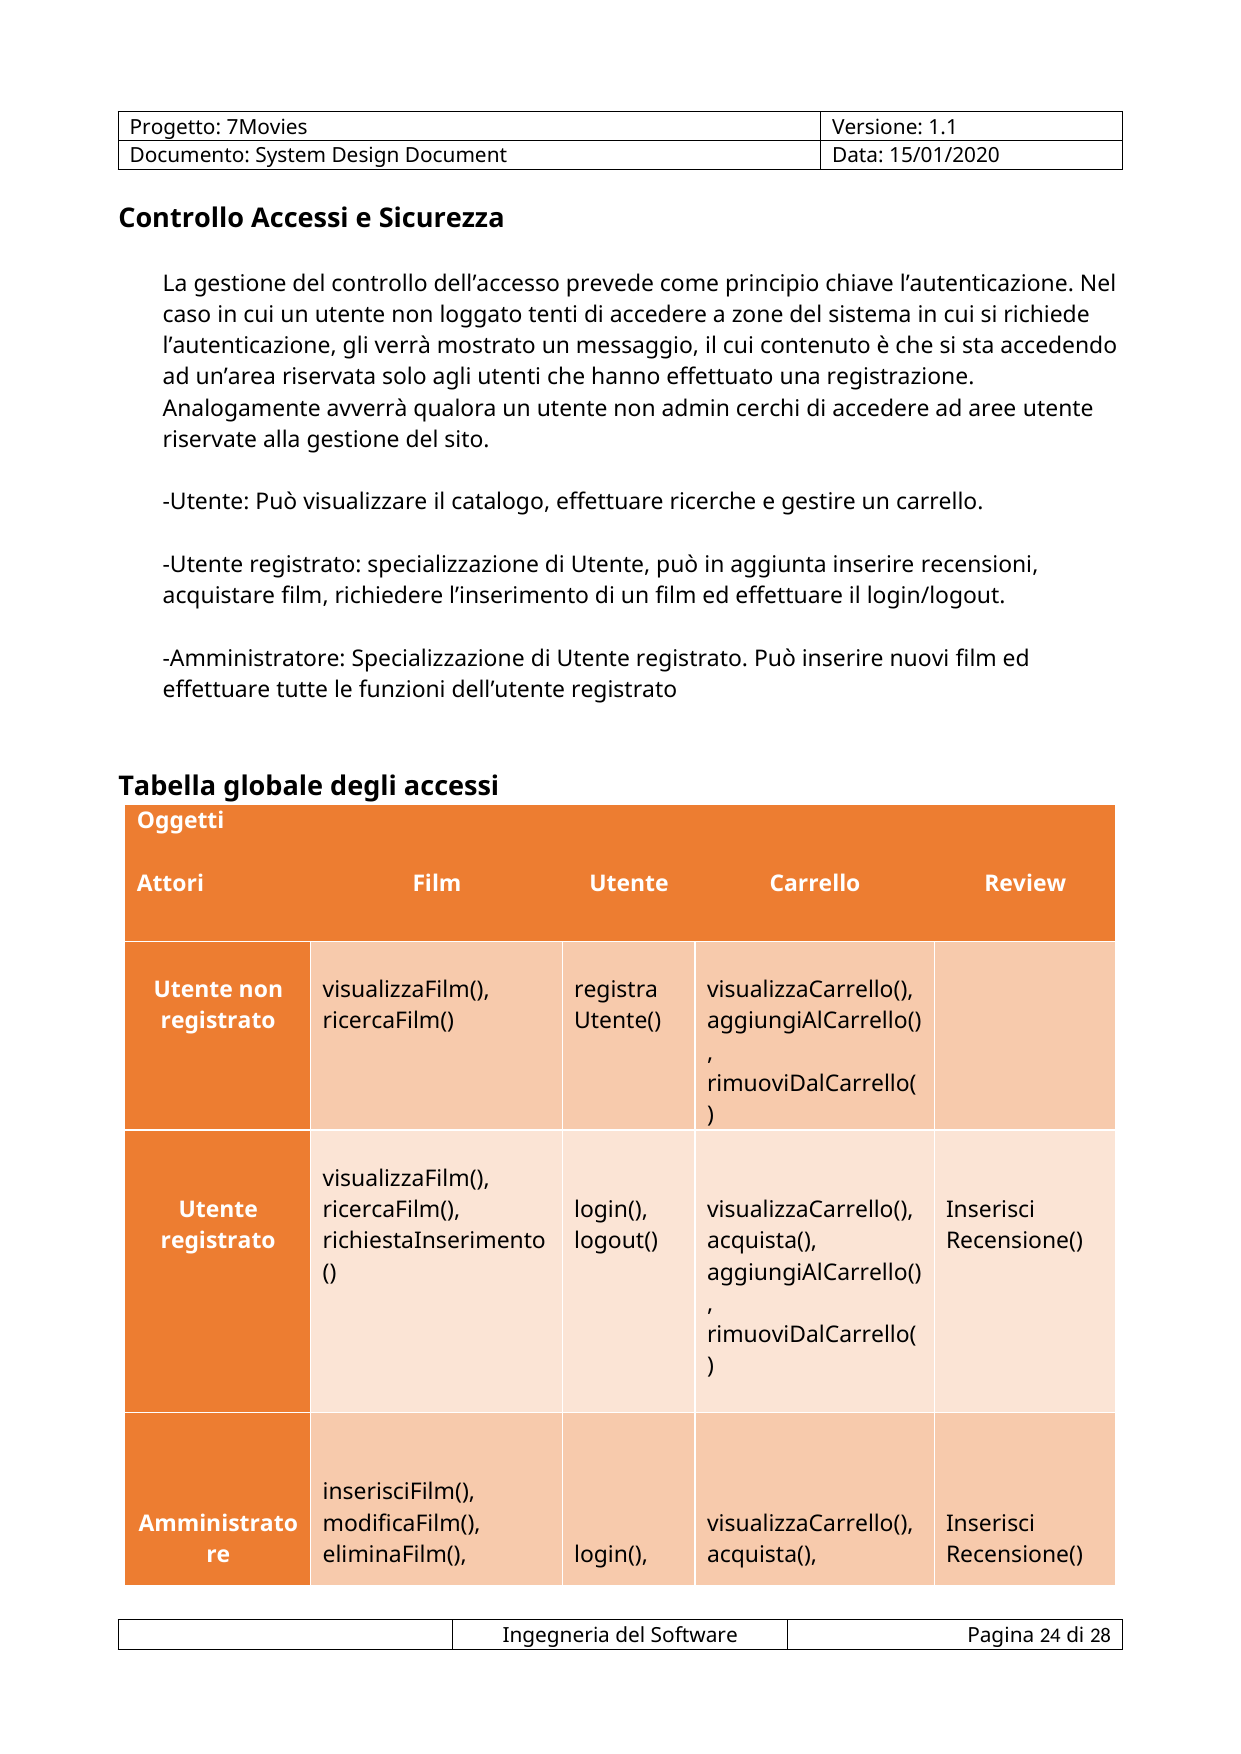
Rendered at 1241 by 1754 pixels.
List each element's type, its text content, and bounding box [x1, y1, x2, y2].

table_cell registra Utente() [563, 942, 694, 1129]
text Tabella globale degli accessi [118, 767, 1122, 803]
text La gestione del controllo dell’accesso prevede come principio chiave l’autenticazione. Nel caso in cui un utente non loggato tenti di accedere a zone del sistema in cui si richiede l’autenticazione, gli verrà mostrato un messaggio, il cui contenuto è che si sta accedendo ad un’area riservata solo agli utenti che hanno effettuato una registrazione. Analogamente avverrà qualora un utente non admin cerchi di accedere ad aree utente riservate alla gestione del sito. [162, 267, 1122, 454]
table_cell visualizzaCarrello(), acquista(), [696, 1413, 934, 1585]
table_cell Inserisci Recensione() [935, 1413, 1115, 1585]
table_cell visualizzaCarrello(), aggiungiAlCarrello(), rimuoviDalCarrello() [696, 942, 934, 1129]
text -Utente registrato: specializzazione di Utente, può in aggiunta inserire recensioni, acquistare film, richiedere l’inserimento di un film ed effettuare il login/logout. [162, 548, 1122, 610]
table_header Carrello [695, 805, 934, 941]
table_cell login(), [563, 1413, 694, 1585]
table_cell visualizzaFilm(), ricercaFilm(), richiestaInserimento() [311, 1131, 562, 1412]
table_cell inserisciFilm(), modificaFilm(), eliminaFilm(), [311, 1413, 562, 1585]
text -Amministratore: Specializzazione di Utente registrato. Può inserire nuovi film ed effettuare tutte le funzioni dell’utente registrato [162, 642, 1122, 704]
table_cell Amministratore [125, 1413, 310, 1585]
table_cell login(), logout() [563, 1131, 694, 1412]
table_cell Utente registrato [125, 1131, 310, 1412]
text Controllo Accessi e Sicurezza [118, 198, 1122, 235]
table_cell visualizzaFilm(), ricercaFilm() [311, 942, 562, 1129]
table_header Utente [562, 805, 695, 941]
table_header Film [311, 805, 562, 941]
text -Utente: Può visualizzare il catalogo, effettuare ricerche e gestire un carrello. [162, 485, 1122, 517]
table_header Review [934, 805, 1115, 941]
table_cell visualizzaCarrello(), acquista(), aggiungiAlCarrello(), rimuoviDalCarrello() [696, 1131, 934, 1412]
table_cell Inserisci Recensione() [935, 1131, 1115, 1412]
table_header Oggetti Attori [125, 805, 311, 941]
table_cell Utente non registrato [125, 942, 310, 1129]
table_cell [935, 942, 1115, 1129]
